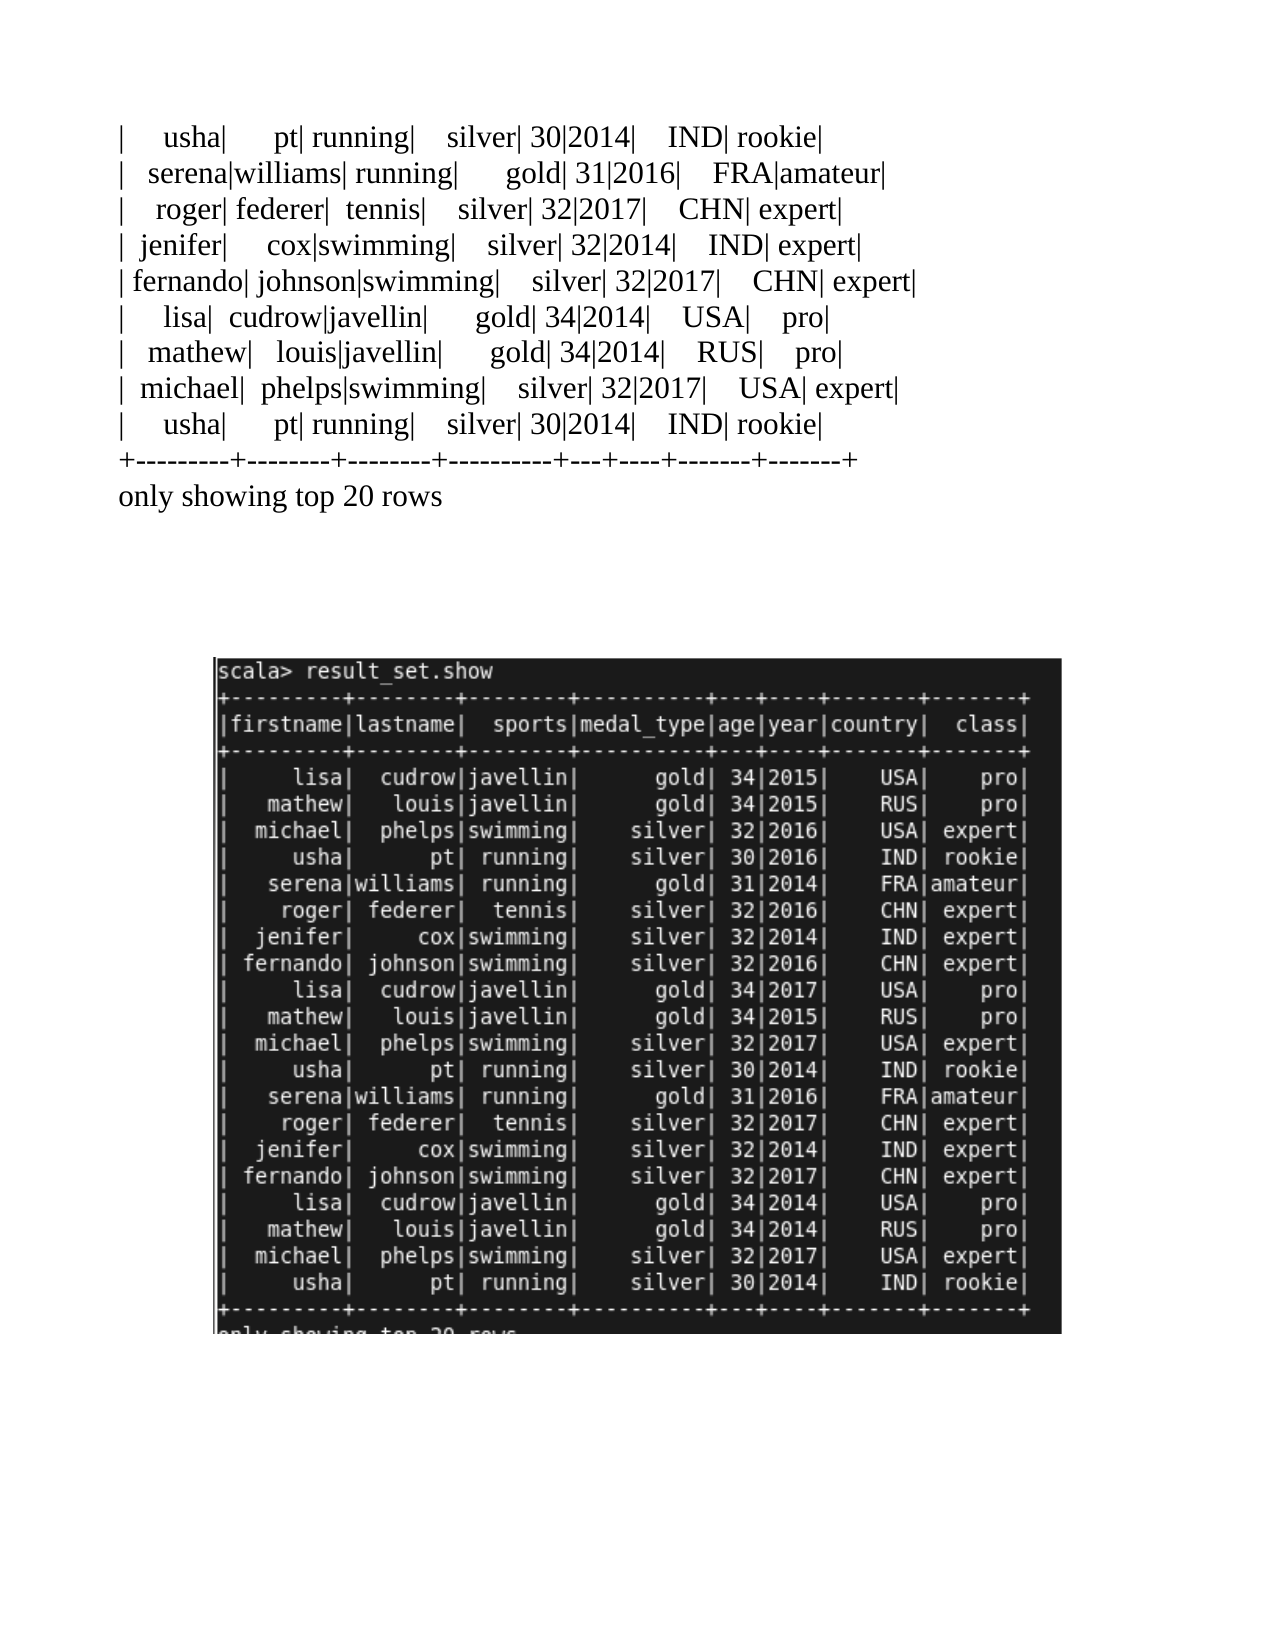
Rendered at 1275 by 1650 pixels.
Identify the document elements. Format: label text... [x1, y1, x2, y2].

text | usha| pt| running| silver| 30|2014| IND| rookie| [118, 118, 1157, 154]
text | jenifer| cox|swimming| silver| 32|2014| IND| expert| [118, 226, 1157, 262]
text | serena|williams| running| gold| 31|2016| FRA|amateur| [118, 154, 1157, 190]
text only showing top 20 rows [118, 477, 1157, 513]
text | roger| federer| tennis| silver| 32|2017| CHN| expert| [118, 190, 1157, 226]
text | fernando| johnson|swimming| silver| 32|2017| CHN| expert| [118, 262, 1157, 298]
text | michael| phelps|swimming| silver| 32|2017| USA| expert| [118, 370, 1157, 406]
text | lisa| cudrow|javellin| gold| 34|2014| USA| pro| [118, 298, 1157, 334]
picture [213, 657, 1062, 1334]
text +---------+--------+--------+----------+---+----+-------+-------+ [118, 442, 1157, 477]
text | mathew| louis|javellin| gold| 34|2014| RUS| pro| [118, 334, 1157, 370]
text | usha| pt| running| silver| 30|2014| IND| rookie| [118, 406, 1157, 442]
